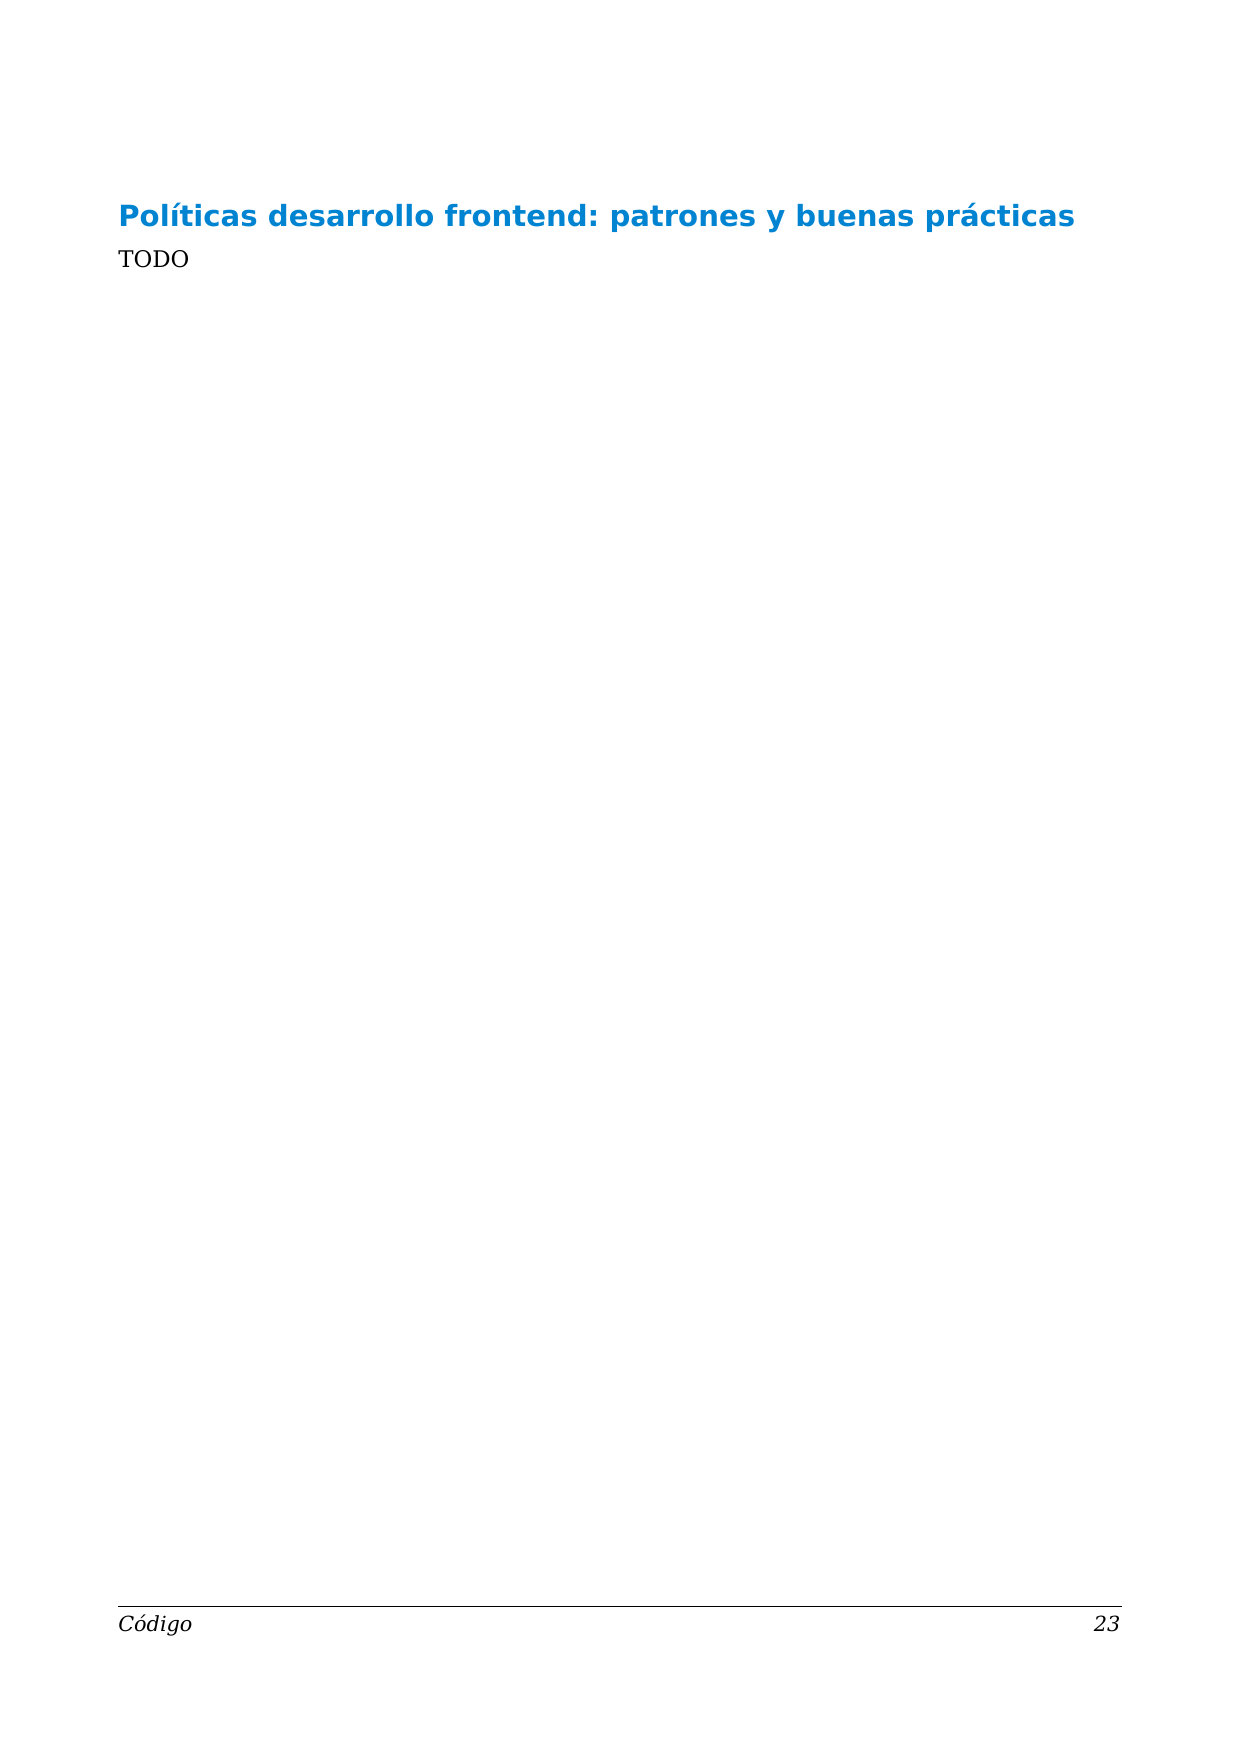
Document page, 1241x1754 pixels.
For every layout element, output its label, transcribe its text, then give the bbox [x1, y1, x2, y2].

text TODO [118, 246, 1122, 273]
subtitle Políticas desarrollo frontend: patrones y buenas prácticas [118, 200, 1122, 234]
